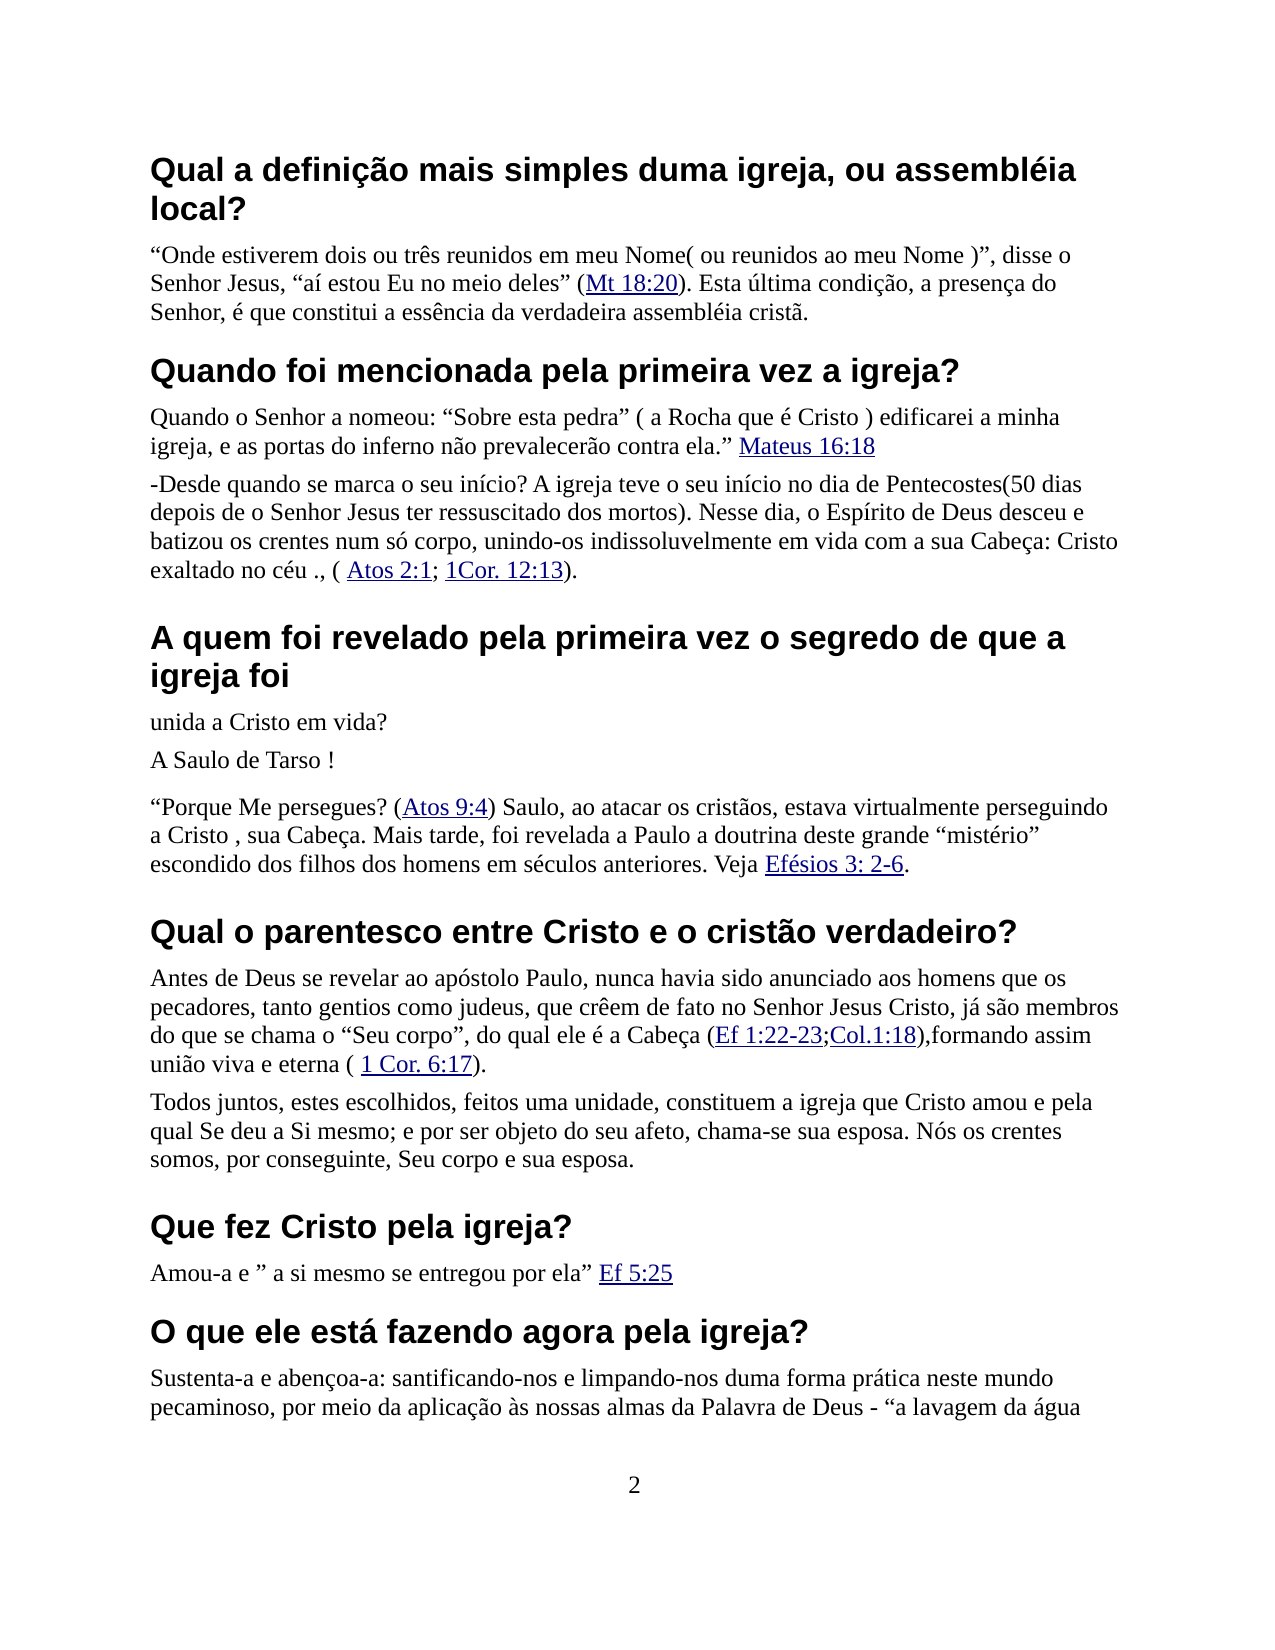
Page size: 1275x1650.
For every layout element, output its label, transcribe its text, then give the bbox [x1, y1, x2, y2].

text unida a Cristo em vida? [150, 707, 1125, 736]
text Amou-a e ” a si mesmo se entregou por ela” Ef 5:25 [150, 1258, 1125, 1287]
text Sustenta-a e abençoa-a: santificando-nos e limpando-nos duma forma prática neste mundo pecaminoso, por meio da aplicação às nossas almas da Palavra de Deus - “a lavagem da água [150, 1363, 1125, 1421]
text “Porque Me persegues? (Atos 9:4) Saulo, ao atacar os cristãos, estava virtualmente perseguindo a Cristo , sua Cabeça. Mais tarde, foi revelada a Paulo a doutrina deste grande “mistério” escondido dos filhos dos homens em séculos anteriores. Veja Efésios 3: 2-6. [150, 792, 1125, 878]
subtitle A quem foi revelado pela primeira vez o segredo de que a igreja foi [150, 618, 1125, 695]
text “Onde estiverem dois ou três reunidos em meu Nome( ou reunidos ao meu Nome )”, disse o Senhor Jesus, “aí estou Eu no meio deles” (Mt 18:20). Esta última condição, a presença do Senhor, é que constitui a essência da verdadeira assembléia cristã. [150, 240, 1125, 326]
text Antes de Deus se revelar ao apóstolo Paulo, nunca havia sido anunciado aos homens que os pecadores, tanto gentios como judeus, que crêem de fato no Senhor Jesus Cristo, já são membros do que se chama o “Seu corpo”, do qual ele é a Cabeça (Ef 1:22-23;Col.1:18),formando assim união viva e eterna ( 1 Cor. 6:17). [150, 963, 1125, 1078]
subtitle Qual a definição mais simples duma igreja, ou assembléia local? [150, 150, 1125, 227]
text -Desde quando se marca o seu início? A igreja teve o seu início no dia de Pentecostes(50 dias depois de o Senhor Jesus ter ressuscitado dos mortos). Nesse dia, o Espírito de Deus desceu e batizou os crentes num só corpo, unindo-os indissoluvelmente em vida com a sua Cabeça: Cristo exaltado no céu ., ( Atos 2:1; 1Cor. 12:13). [150, 469, 1125, 584]
subtitle Quando foi mencionada pela primeira vez a igreja? [150, 351, 1125, 390]
text A Saulo de Tarso ! [150, 745, 1125, 774]
subtitle Qual o parentesco entre Cristo e o cristão verdadeiro? [150, 912, 1125, 951]
text Todos juntos, estes escolhidos, feitos uma unidade, constituem a igreja que Cristo amou e pela qual Se deu a Si mesmo; e por ser objeto do seu afeto, chama-se sua esposa. Nós os crentes somos, por conseguinte, Seu corpo e sua esposa. [150, 1087, 1125, 1173]
subtitle Que fez Cristo pela igreja? [150, 1207, 1125, 1246]
subtitle O que ele está fazendo agora pela igreja? [150, 1312, 1125, 1351]
text Quando o Senhor a nomeou: “Sobre esta pedra” ( a Rocha que é Cristo ) edificarei a minha igreja, e as portas do inferno não prevalecerão contra ela.” Mateus 16:18 [150, 402, 1125, 460]
